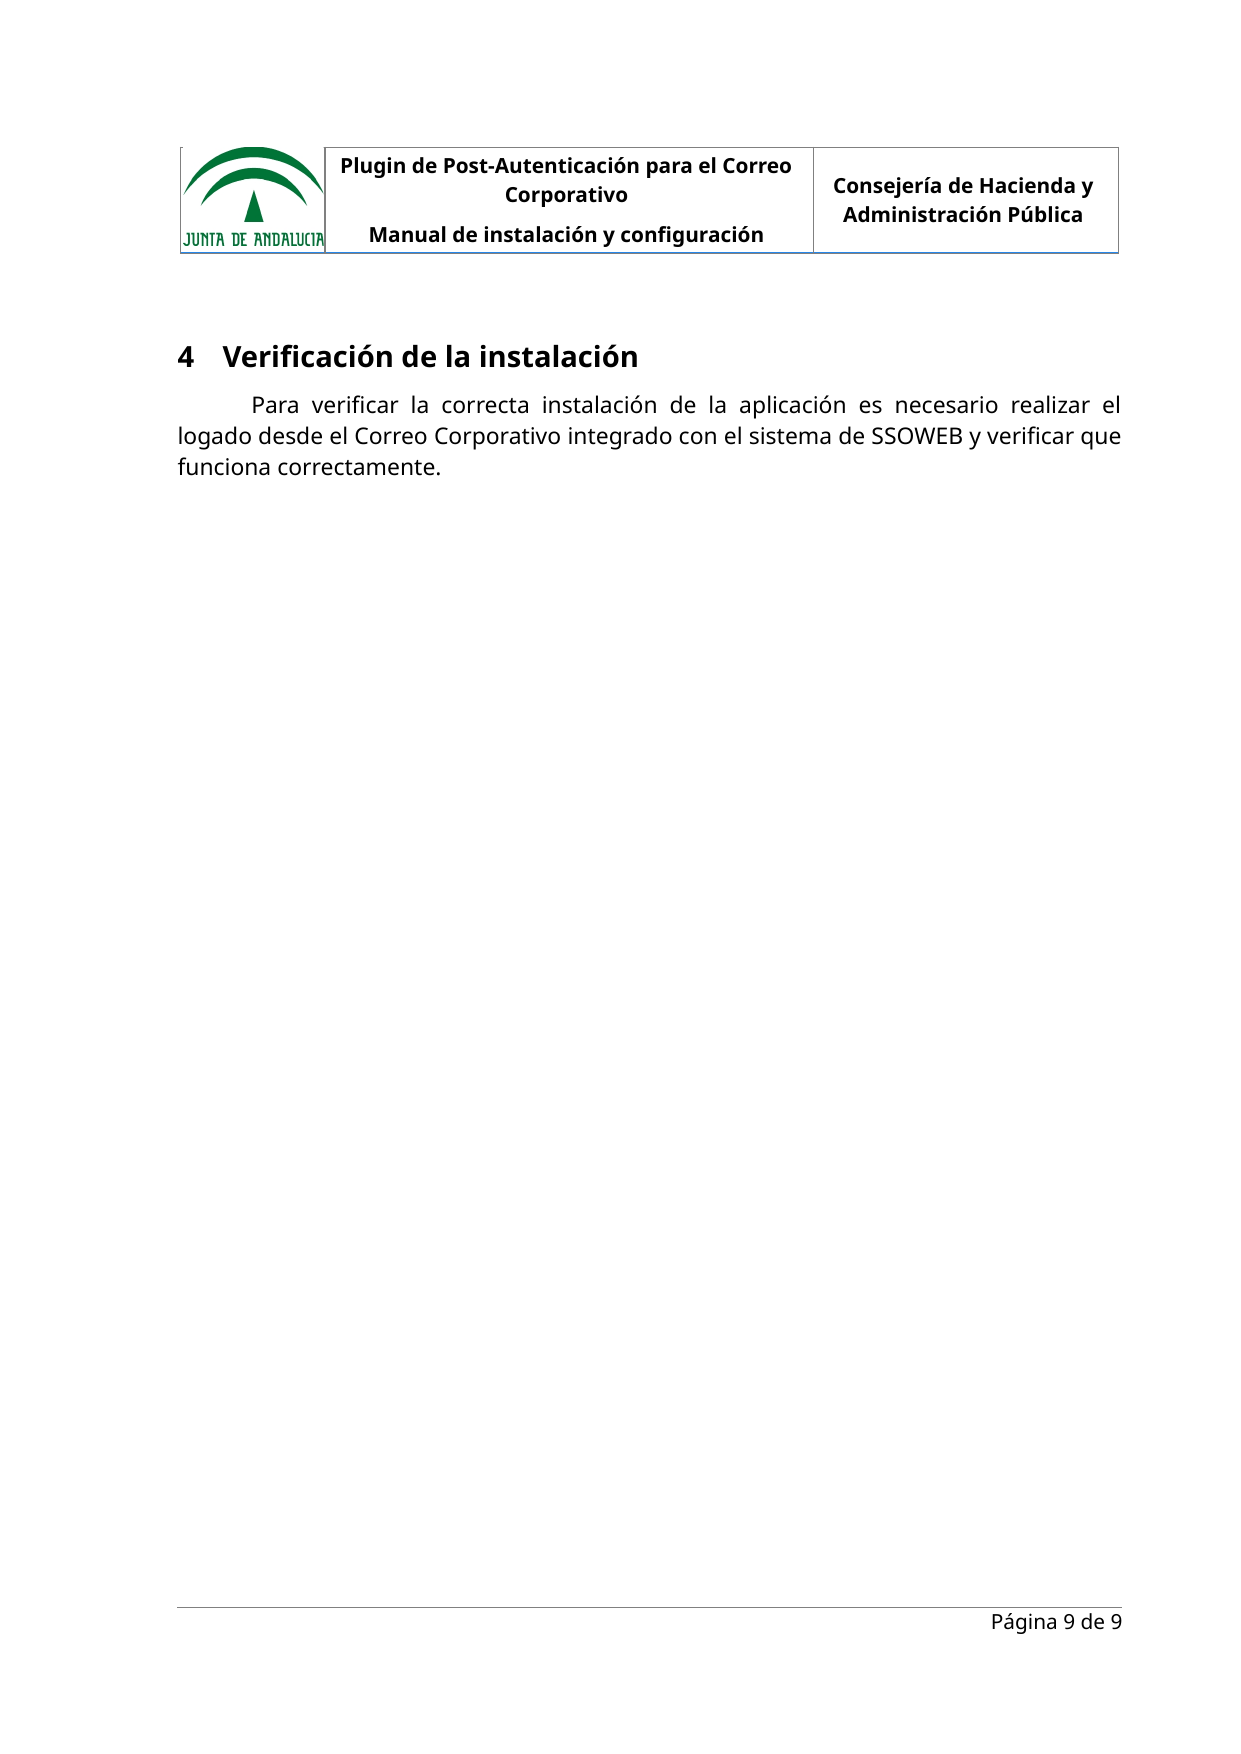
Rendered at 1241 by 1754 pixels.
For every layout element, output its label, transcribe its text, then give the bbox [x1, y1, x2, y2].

subtitle Verificación de la instalación [177, 336, 1122, 376]
picture [183, 147, 324, 246]
text Para verificar la correcta instalación de la aplicación es necesario realizar el logado desde el Correo Corporativo integrado con el sistema de SSOWEB y verificar que funciona correctamente. [177, 389, 1122, 482]
